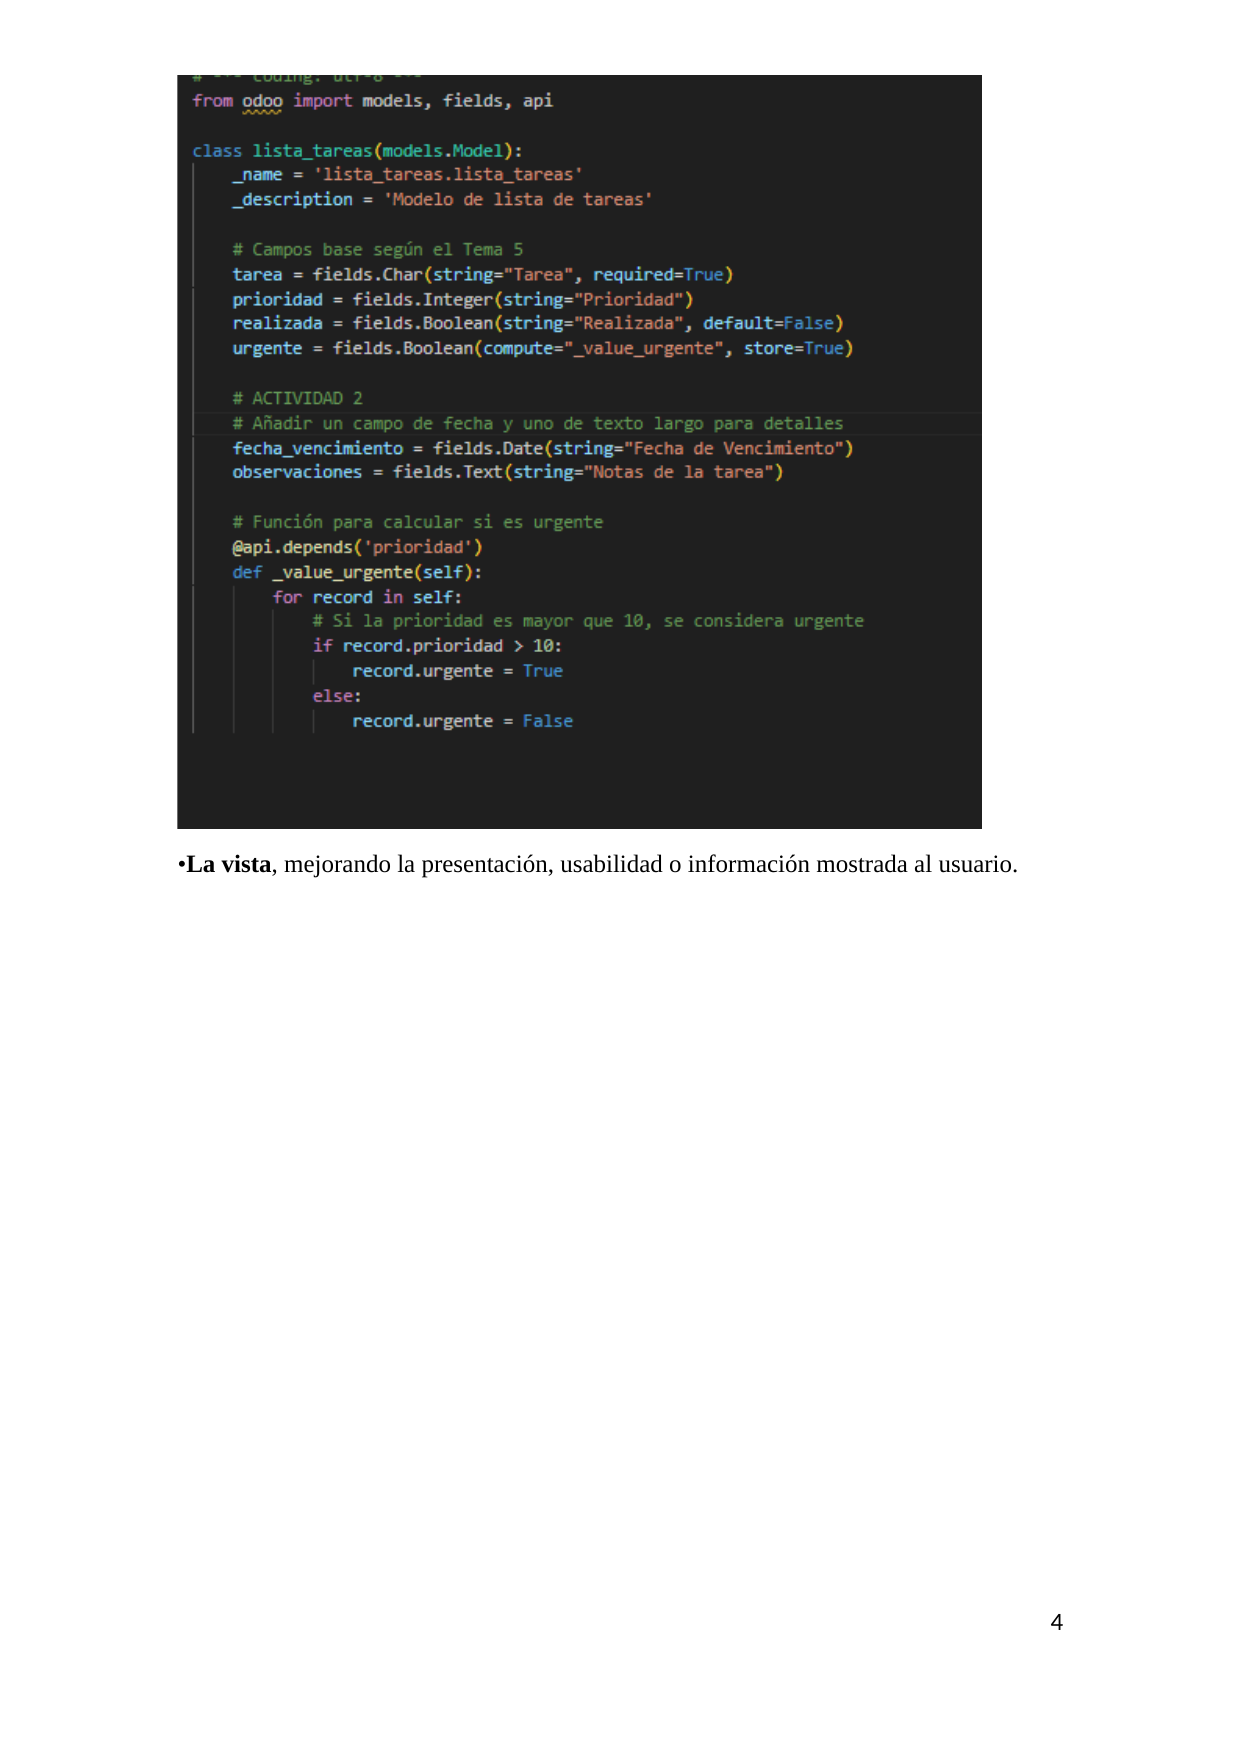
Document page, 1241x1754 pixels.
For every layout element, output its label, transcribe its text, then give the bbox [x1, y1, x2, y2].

text •La vista, mejorando la presentación, usabilidad o información mostrada al usuario. [177, 849, 1063, 878]
